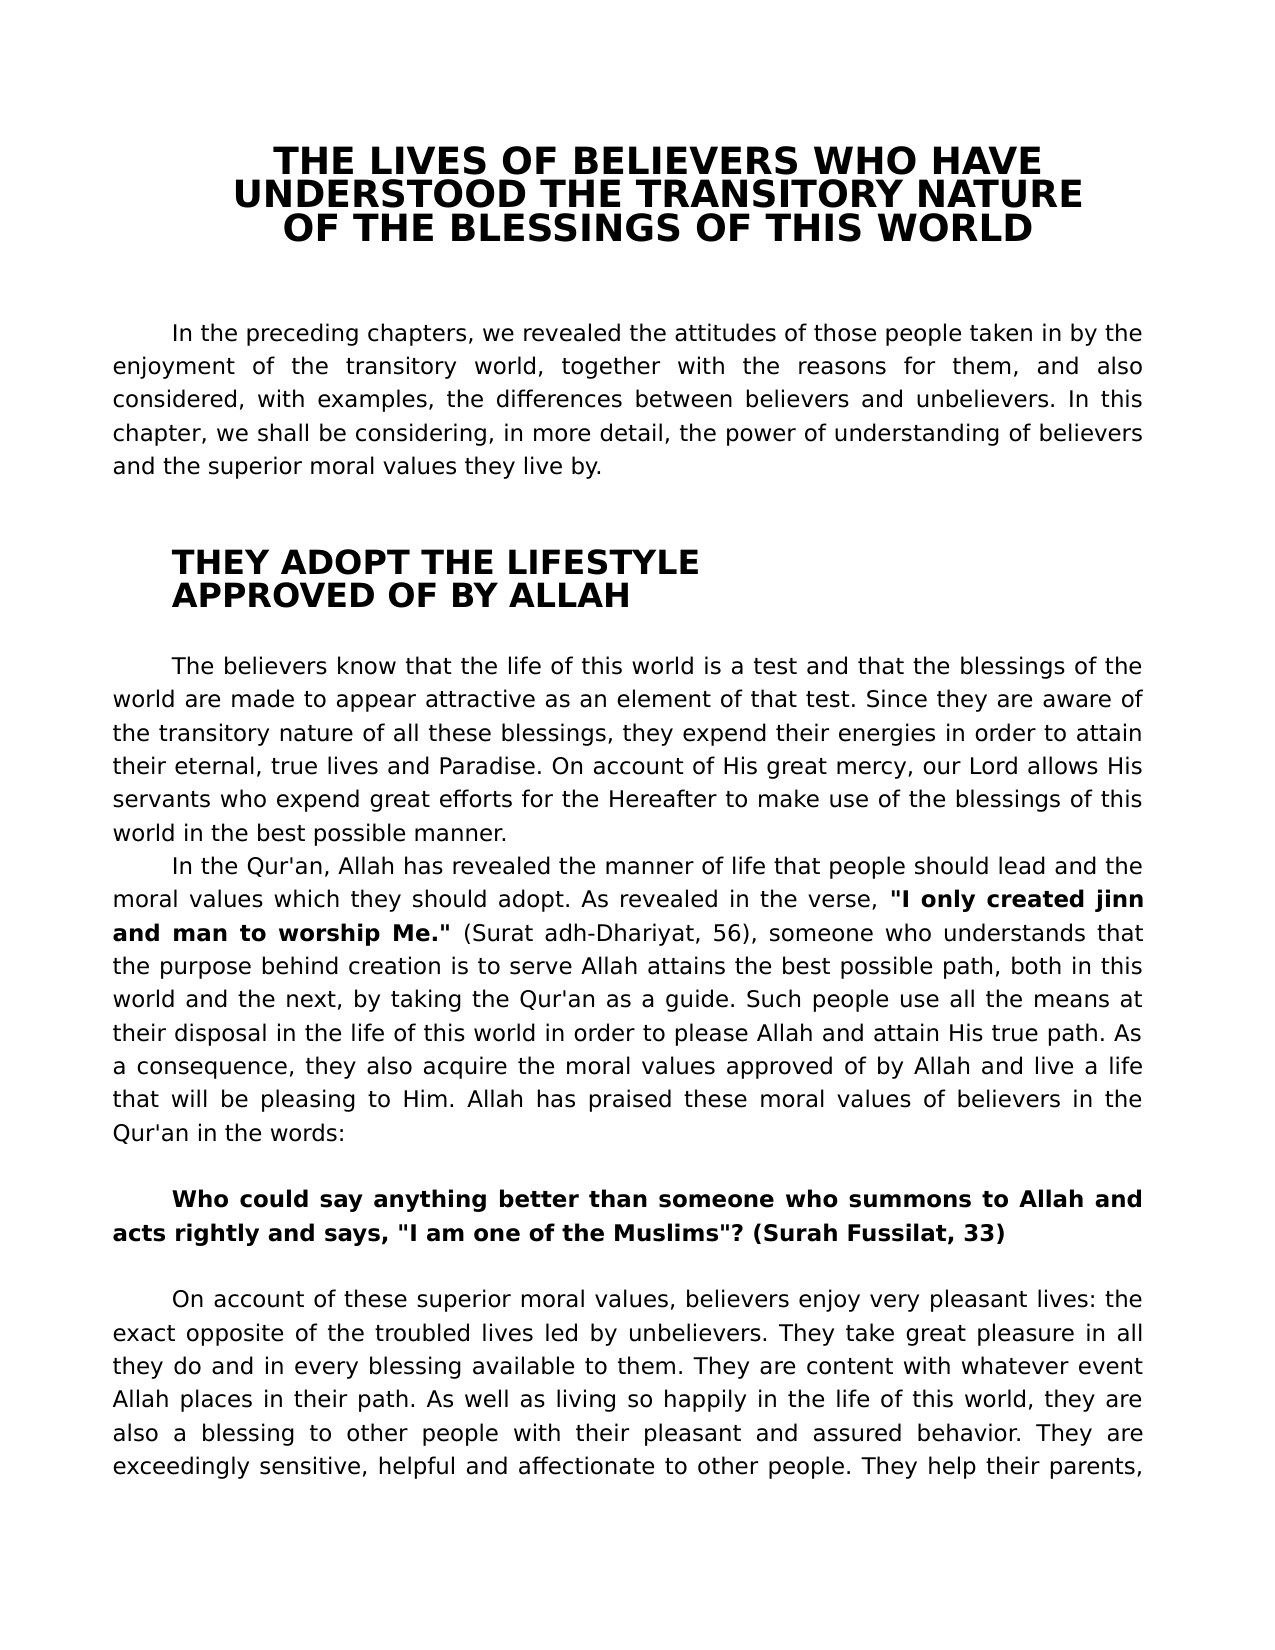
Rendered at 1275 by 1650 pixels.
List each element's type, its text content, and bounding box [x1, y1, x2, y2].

text The believers know that the life of this world is a test and that the blessings of the world are made to appear attractive as an element of that test. Since they are aware of the transitory nature of all these blessings, they expend their energies in order to attain their eternal, true lives and Paradise. On account of His great mercy, our Lord allows His servants who expend great efforts for the Hereafter to make use of the blessings of this world in the best possible manner. [112, 648, 1145, 848]
text THEY ADOPT THE LIFESTYLE [112, 548, 1145, 581]
text THE LIVES OF BELIEVERS WHO HAVE UNDERSTOOD THE TRANSITORY NATURE [172, 148, 1145, 214]
text Who could say anything better than someone who summons to Allah and acts rightly and says, "I am one of the Muslims"? (Surah Fussilat, 33) [112, 1181, 1145, 1248]
text In the Qur'an, Allah has revealed the manner of life that people should lead and the moral values which they should adopt. As revealed in the verse, "I only created jinn and man to worship Me." (Surat adh-Dhariyat, 56), someone who understands that the purpose behind creation is to serve Allah attains the best possible path, both in this world and the next, by taking the Qur'an as a guide. Such people use all the means at their disposal in the life of this world in order to please Allah and attain His true path. As a consequence, they also acquire the moral values approved of by Allah and live a life that will be pleasing to Him. Allah has praised these moral values of believers in the Qur'an in the words: [112, 848, 1145, 1148]
text OF THE BLESSINGS OF THIS WORLD [112, 214, 1145, 248]
text In the preceding chapters, we revealed the attitudes of those people taken in by the enjoyment of the transitory world, together with the reasons for them, and also considered, with examples, the differences between believers and unbelievers. In this chapter, we shall be considering, in more detail, the power of understanding of believers and the superior moral values they live by. [112, 314, 1145, 481]
text APPROVED OF BY ALLAH [112, 581, 1145, 614]
text On account of these superior moral values, believers enjoy very pleasant lives: the exact opposite of the troubled lives led by unbelievers. They take great pleasure in all they do and in every blessing available to them. They are content with whatever event Allah places in their path. As well as living so happily in the life of this world, they are also a blessing to other people with their pleasant and assured behavior. They are exceedingly sensitive, helpful and affectionate to other people. They help their parents, [112, 1281, 1145, 1481]
